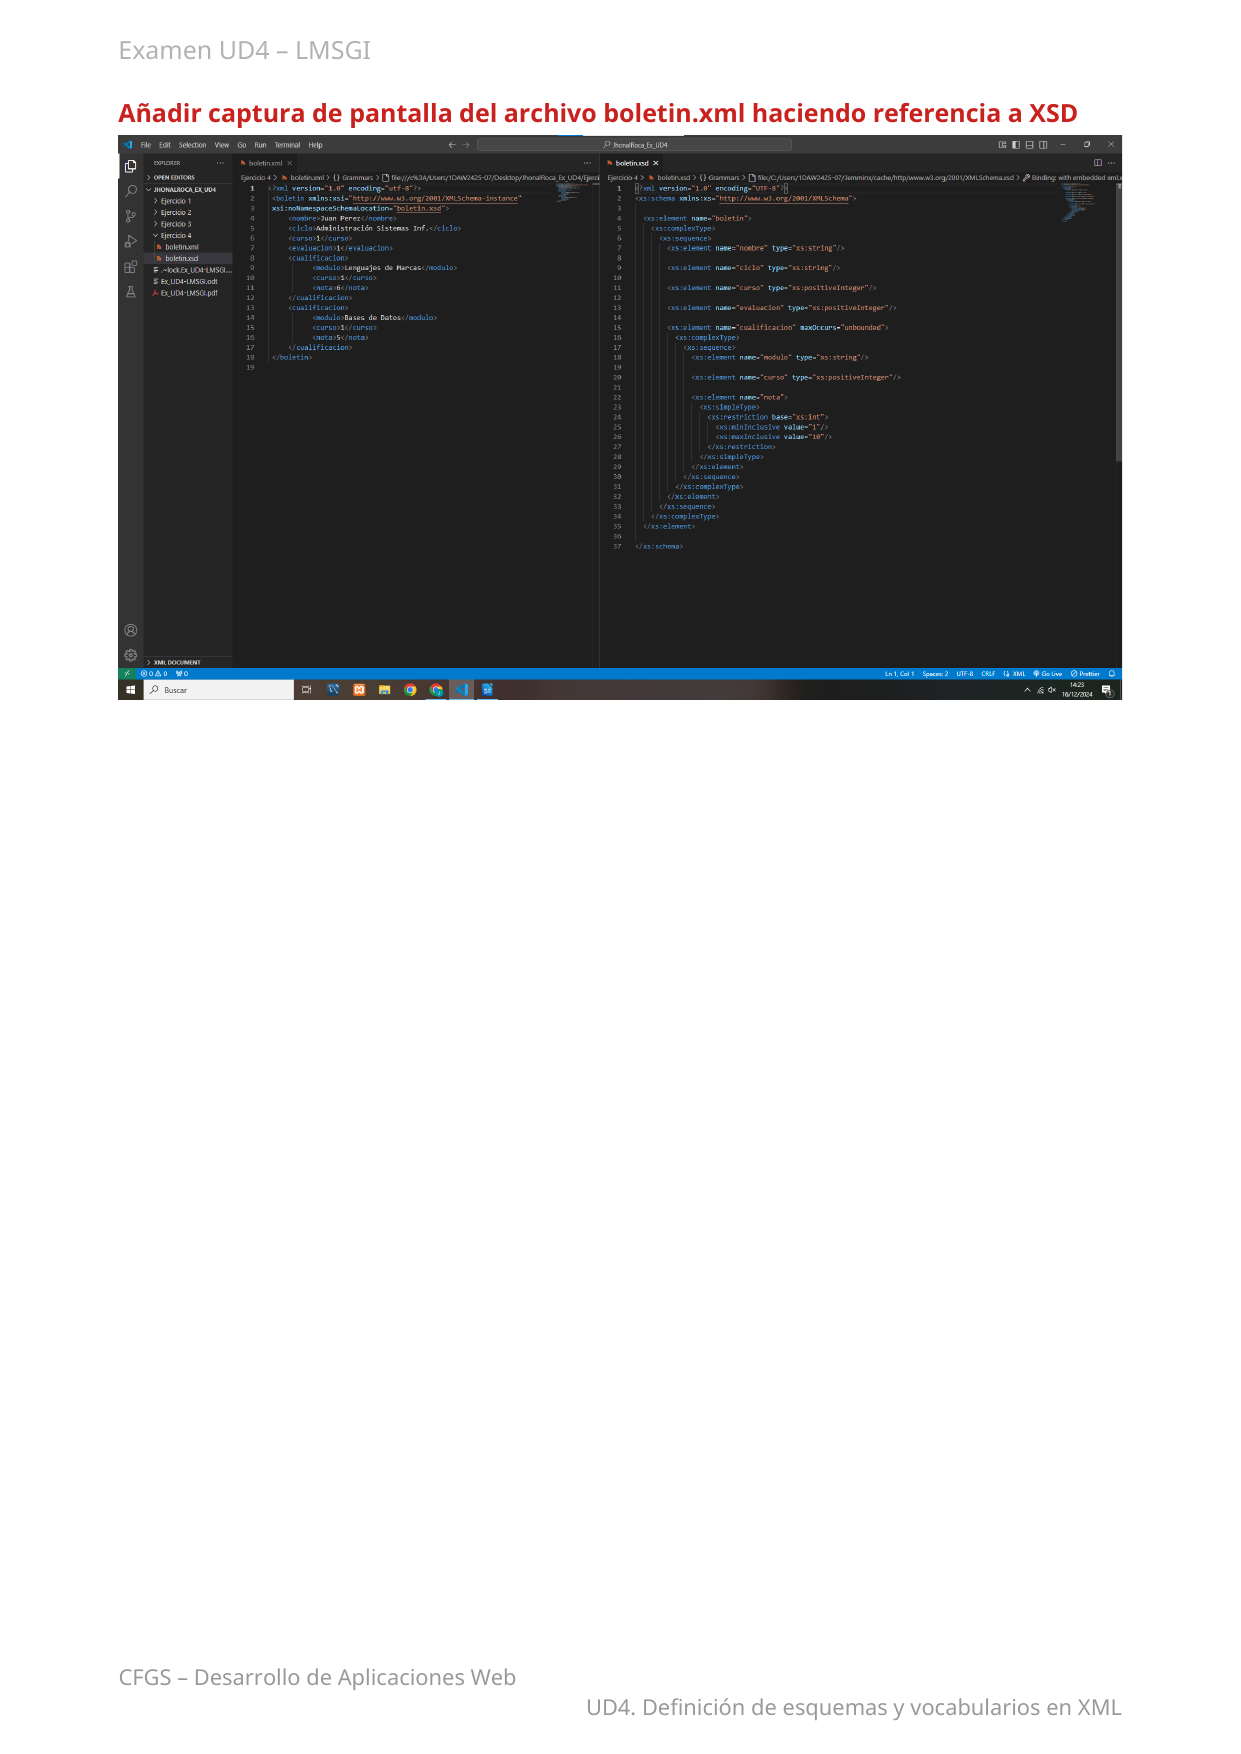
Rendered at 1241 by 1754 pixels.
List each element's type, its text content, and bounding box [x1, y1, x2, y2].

text Añadir captura de pantalla del archivo boletin.xml haciendo referencia a XSD [118, 96, 1122, 130]
picture [118, 135, 1123, 700]
